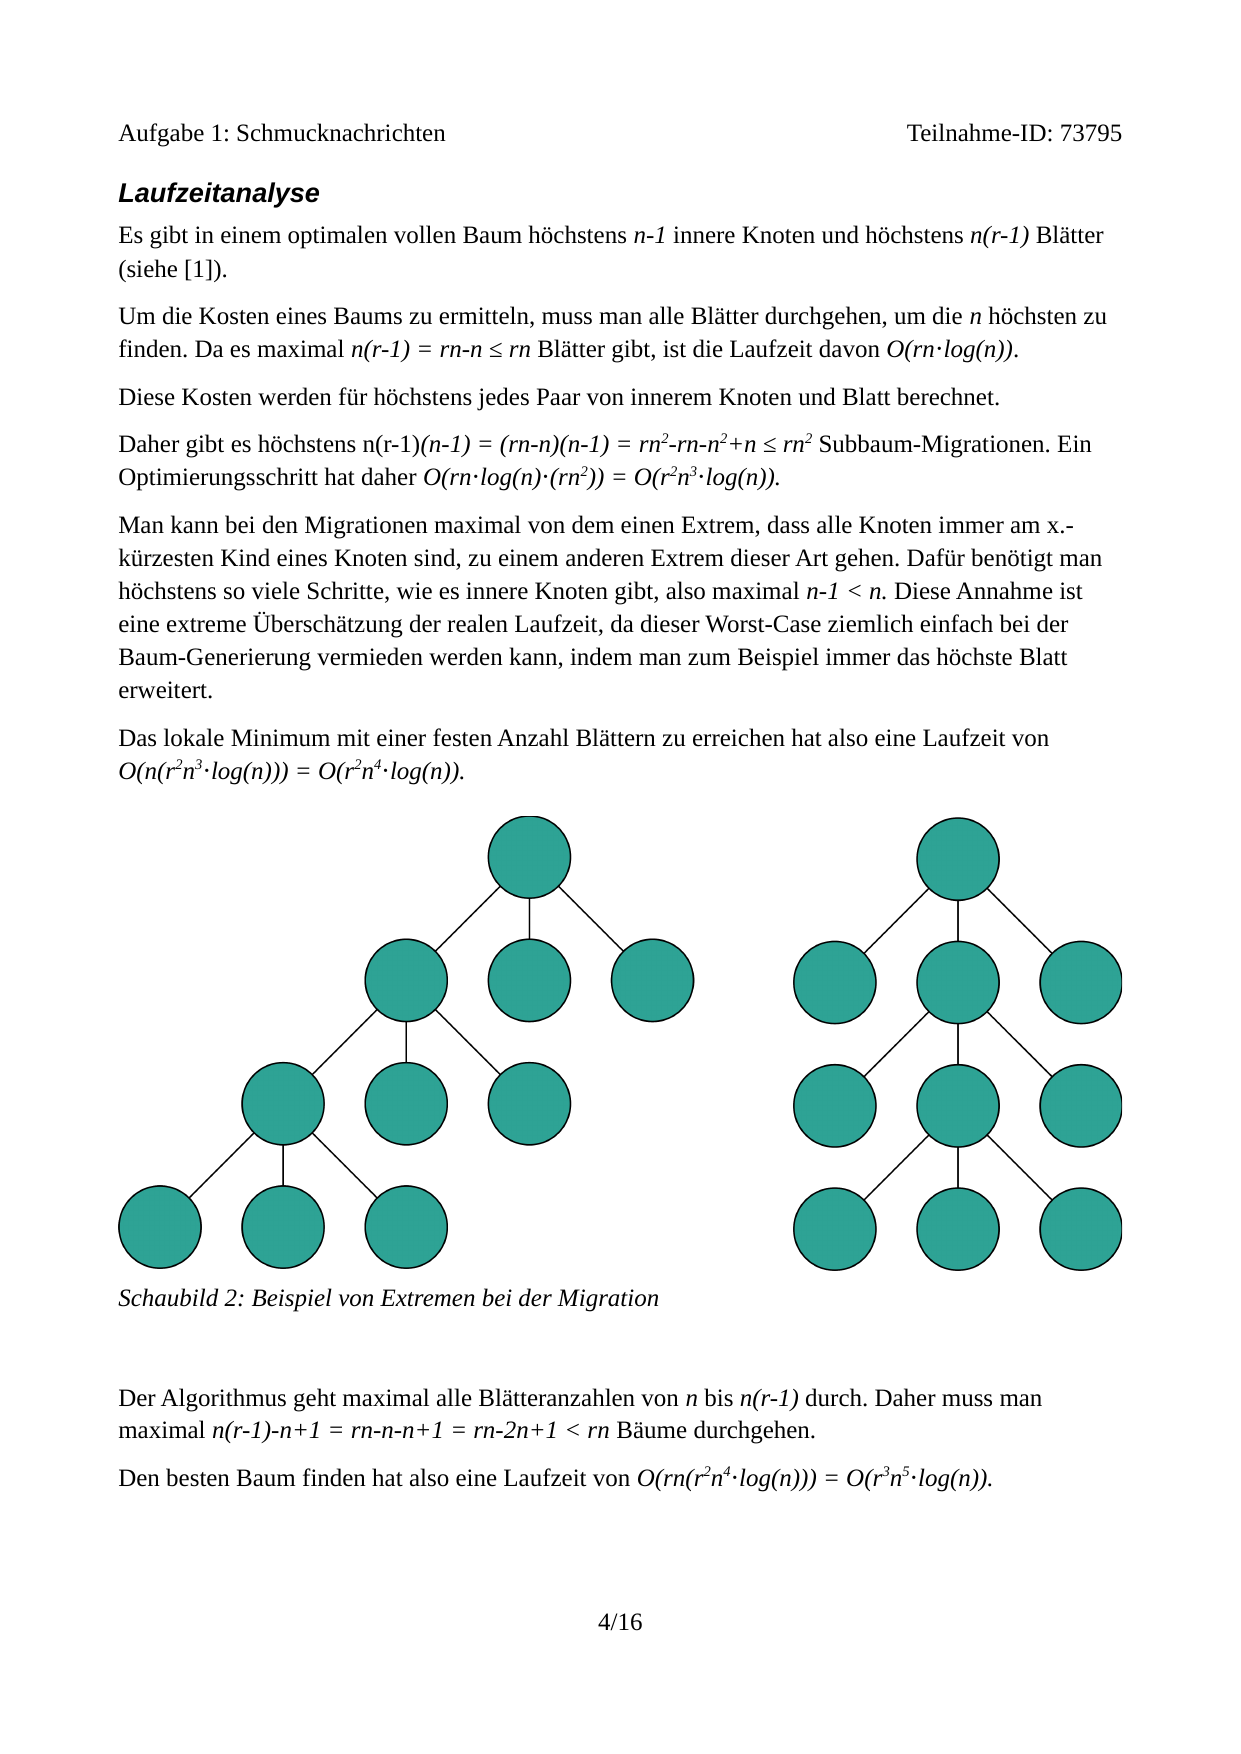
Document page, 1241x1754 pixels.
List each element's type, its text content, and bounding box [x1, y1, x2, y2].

text Das lokale Minimum mit einer festen Anzahl Blättern zu erreichen hat also eine Laufzeit von O(n(r2n3⋅log(n))) = O(r2n4⋅log(n)). [118, 723, 1122, 784]
text Schaubild 2: Beispiel von Extremen bei der Migration [118, 1271, 1122, 1312]
picture [118, 816, 1123, 1271]
subtitle Laufzeitanalyse [118, 177, 1122, 208]
text Der Algorithmus geht maximal alle Blätteranzahlen von n bis n(r-1) durch. Daher muss man maximal n(r-1)-n+1 = rn-n-n+1 = rn-2n+1 < rn Bäume durchgehen. [118, 1383, 1122, 1444]
text Es gibt in einem optimalen vollen Baum höchstens n-1 innere Knoten und höchstens n(r-1) Blätter (siehe [1]). [118, 221, 1122, 282]
text Den besten Baum finden hat also eine Laufzeit von O(rn(r2n4⋅log(n))) = O(r3n5⋅log(n)). [118, 1463, 1122, 1492]
text Man kann bei den Migrationen maximal von dem einen Extrem, dass alle Knoten immer am x.-kürzesten Kind eines Knoten sind, zu einem anderen Extrem dieser Art gehen. Dafür benötigt man höchstens so viele Schritte, wie es innere Knoten gibt, also maximal n-1 < n. Diese Annahme ist eine extreme Überschätzung der realen Laufzeit, da dieser Worst-Case ziemlich einfach bei der Baum-Generierung vermieden werden kann, indem man zum Beispiel immer das höchste Blatt erweitert. [118, 510, 1122, 704]
text Diese Kosten werden für höchstens jedes Paar von innerem Knoten und Blatt berechnet. [118, 382, 1122, 411]
text Daher gibt es höchstens n(r-1)(n-1) = (rn-n)(n-1) = rn2-rn-n2+n ≤ rn2 Subbaum-Migrationen. Ein Optimierungsschritt hat daher O(rn⋅log(n)⋅(rn2)) = O(r2n3⋅log(n)). [118, 429, 1122, 491]
text Um die Kosten eines Baums zu ermitteln, muss man alle Blätter durchgehen, um die n höchsten zu finden. Da es maximal n(r-1) = rn-n ≤ rn Blätter gibt, ist die Laufzeit davon O(rn⋅log(n)). [118, 301, 1122, 363]
